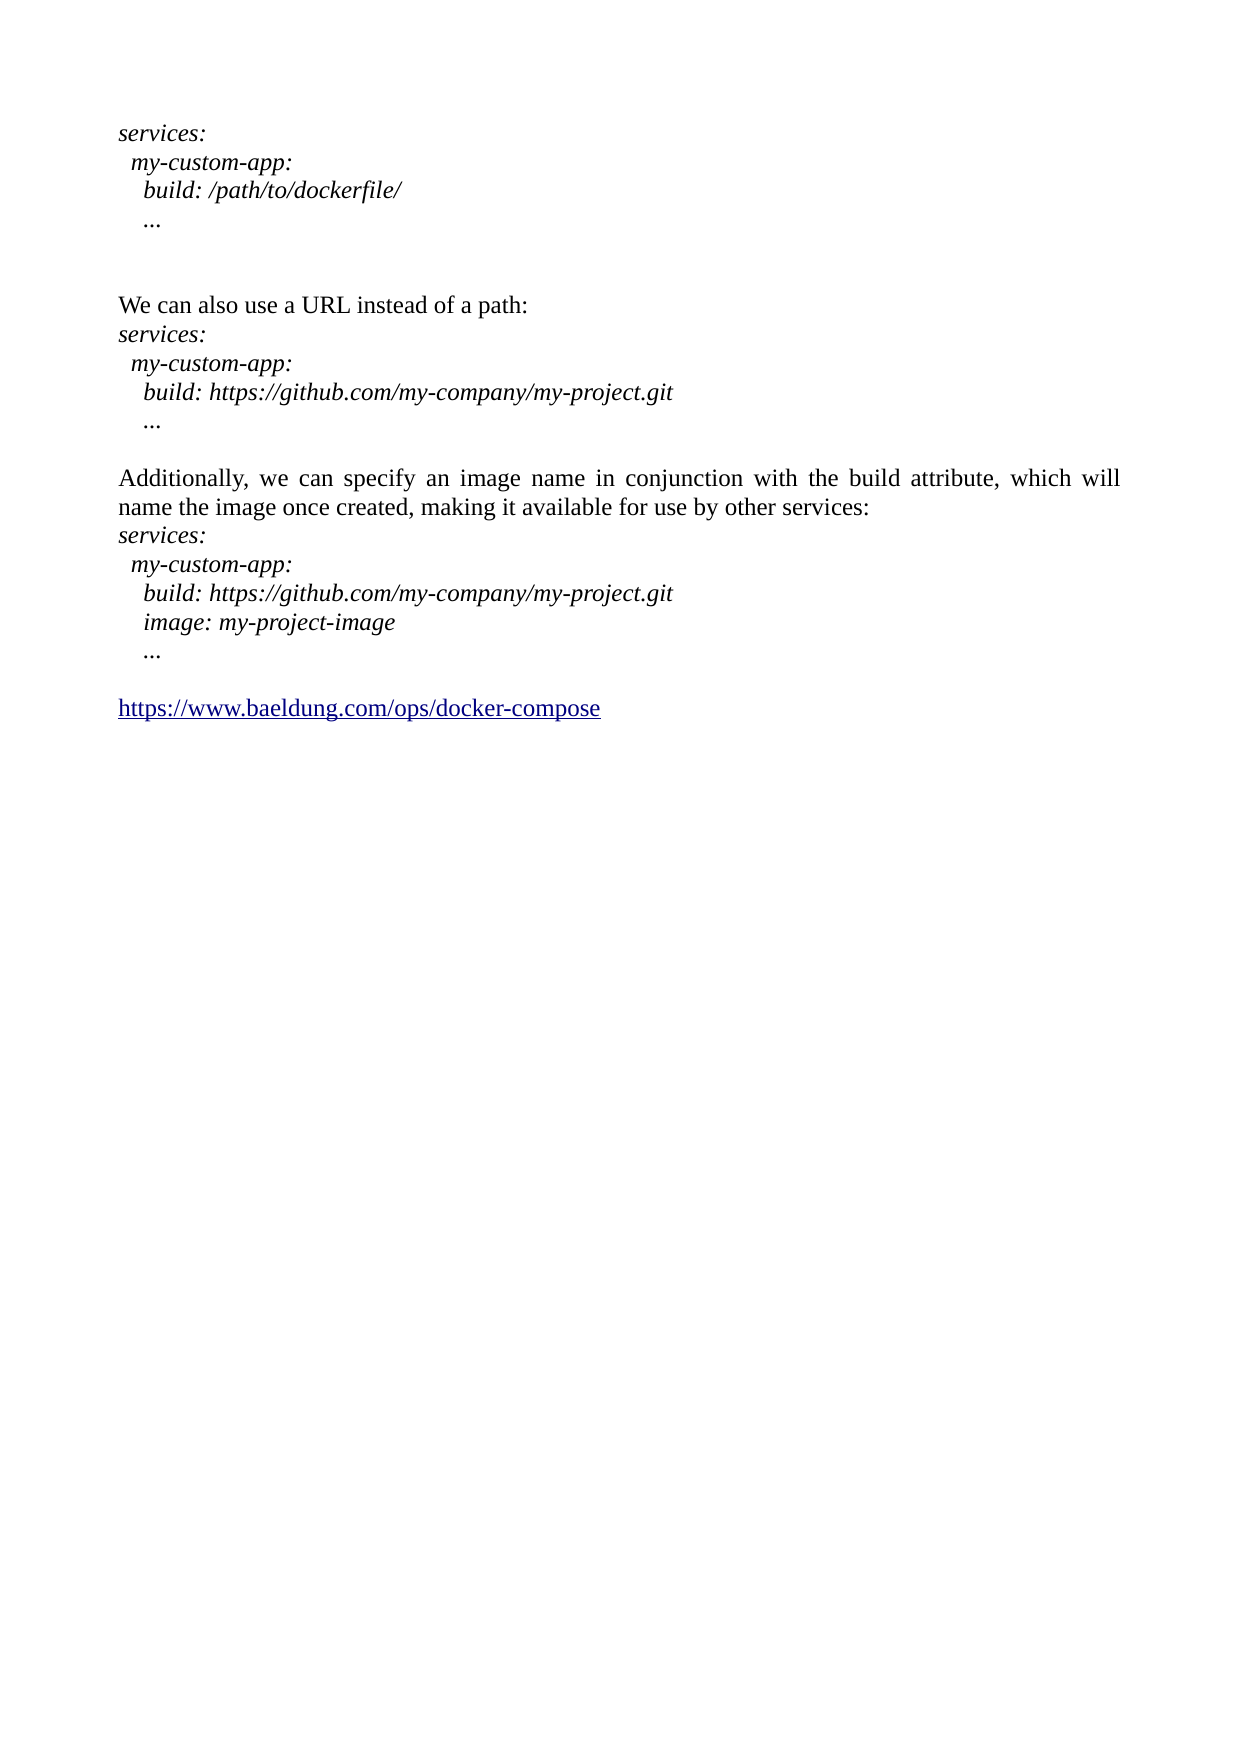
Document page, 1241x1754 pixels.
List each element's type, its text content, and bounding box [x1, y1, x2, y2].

text build: /path/to/dockerfile/ [118, 176, 1122, 204]
text my-custom-app: [118, 549, 1122, 578]
text services: [118, 118, 1122, 147]
text my-custom-app: [118, 147, 1122, 176]
text image: my-project-image [118, 607, 1122, 636]
text build: https://github.com/my-company/my-project.git [118, 377, 1122, 406]
text my-custom-app: [118, 348, 1122, 377]
text services: [118, 521, 1122, 549]
text services: [118, 319, 1122, 348]
text build: https://github.com/my-company/my-project.git [118, 578, 1122, 607]
text ... [118, 636, 1122, 664]
text ... [118, 406, 1122, 434]
text Additionally, we can specify an image name in conjunction with the build attribute, which will name the image once created, making it available for use by other services: [118, 463, 1122, 521]
text We can also use a URL instead of a path: [118, 291, 1122, 319]
text https://www.baeldung.com/ops/docker-compose [118, 693, 1122, 722]
text ... [118, 204, 1122, 233]
